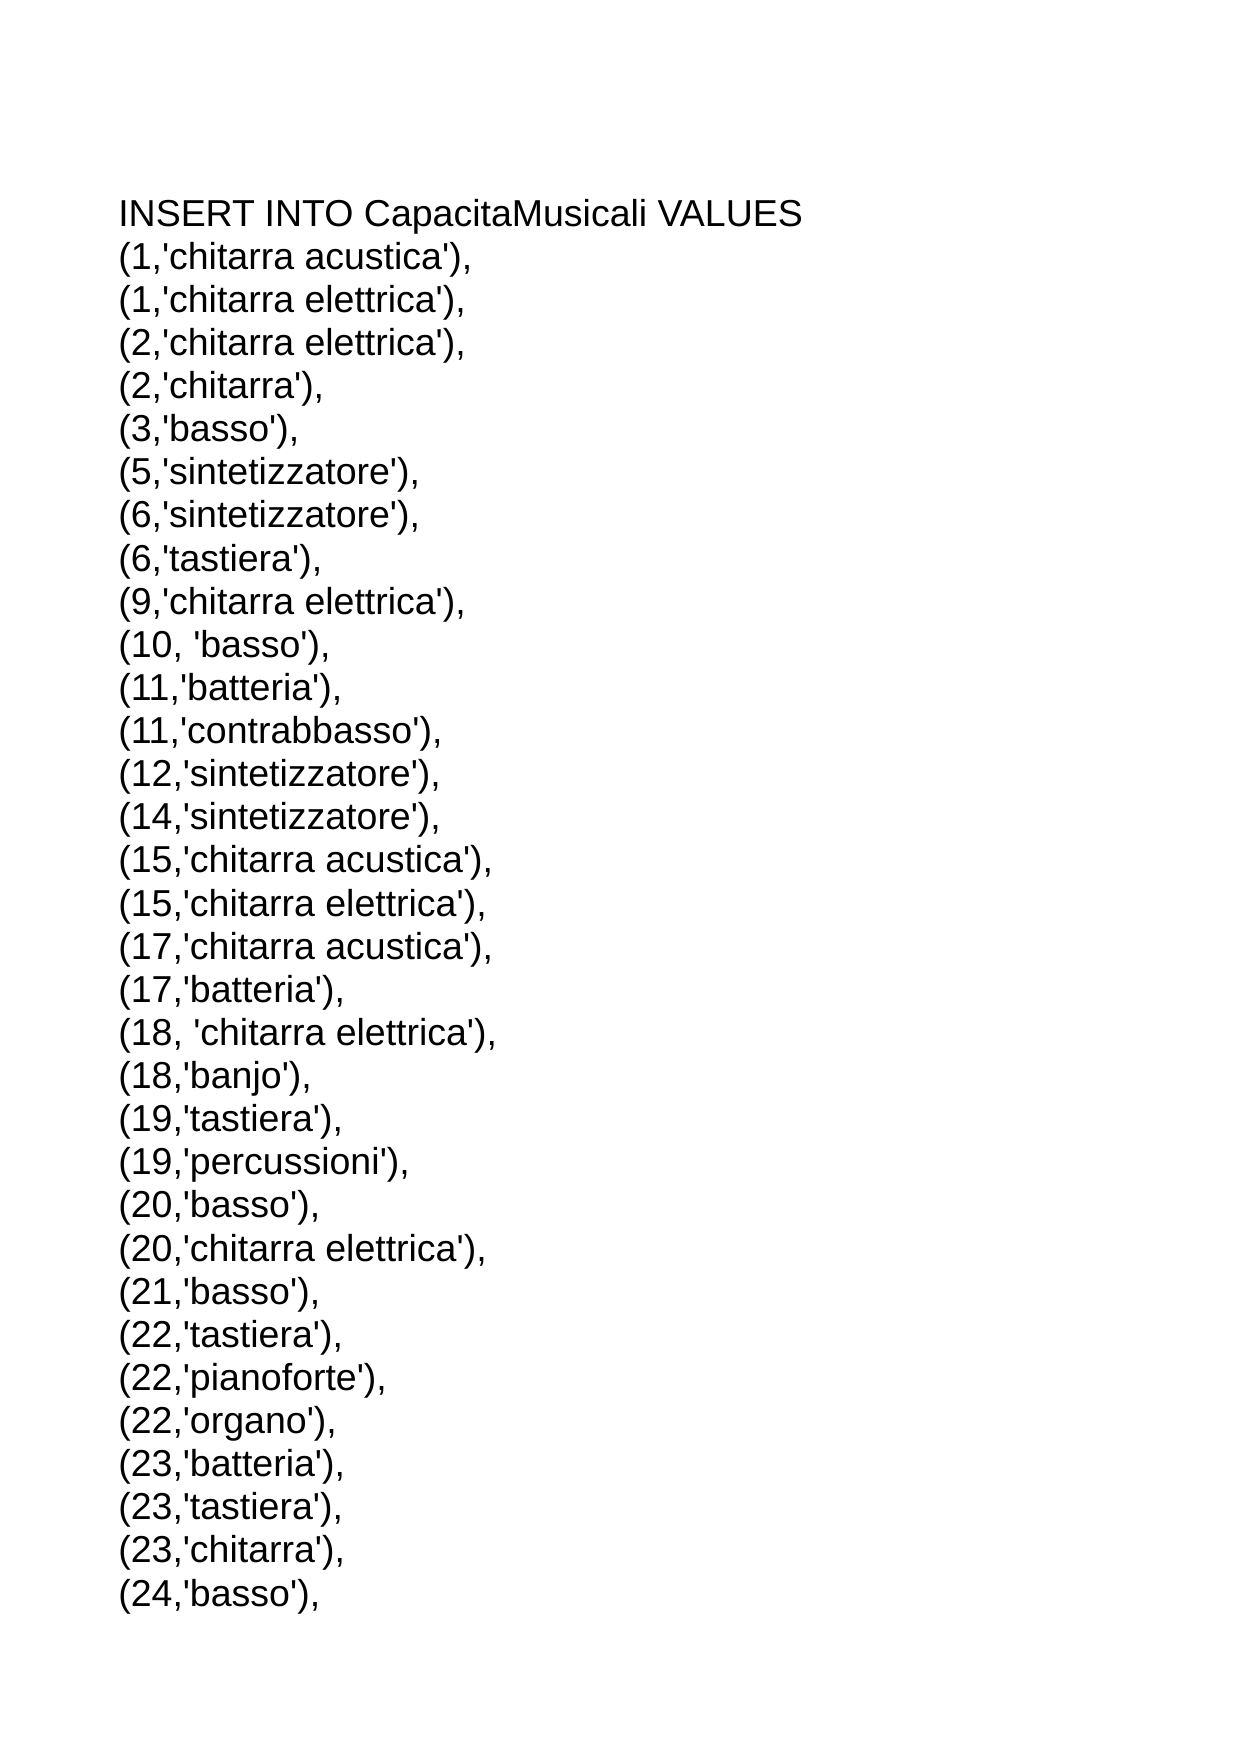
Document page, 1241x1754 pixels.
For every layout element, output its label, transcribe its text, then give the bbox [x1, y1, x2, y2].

text INSERT INTO CapacitaMusicali VALUES (1,'chitarra acustica'), (1,'chitarra elettrica'), (2,'chitarra elettrica'), (2,'chitarra'), (3,'basso'), (5,'sintetizzatore'), (6,'sintetizzatore'), (6,'tastiera'), (9,'chitarra elettrica'), (10, 'basso'), (11,'batteria'), (11,'contrabbasso'), (12,'sintetizzatore'), (14,'sintetizzatore'), (15,'chitarra acustica'), (15,'chitarra elettrica'), (17,'chitarra acustica'), (17,'batteria'), (18, 'chitarra elettrica'), (18,'banjo'), (19,'tastiera'), (19,'percussioni'), (20,'basso'), (20,'chitarra elettrica'), (21,'basso'), (22,'tastiera'), (22,'pianoforte'), (22,'organo'), (23,'batteria'), (23,'tastiera'), (23,'chitarra'), (24,'basso'), [118, 148, 1122, 1614]
